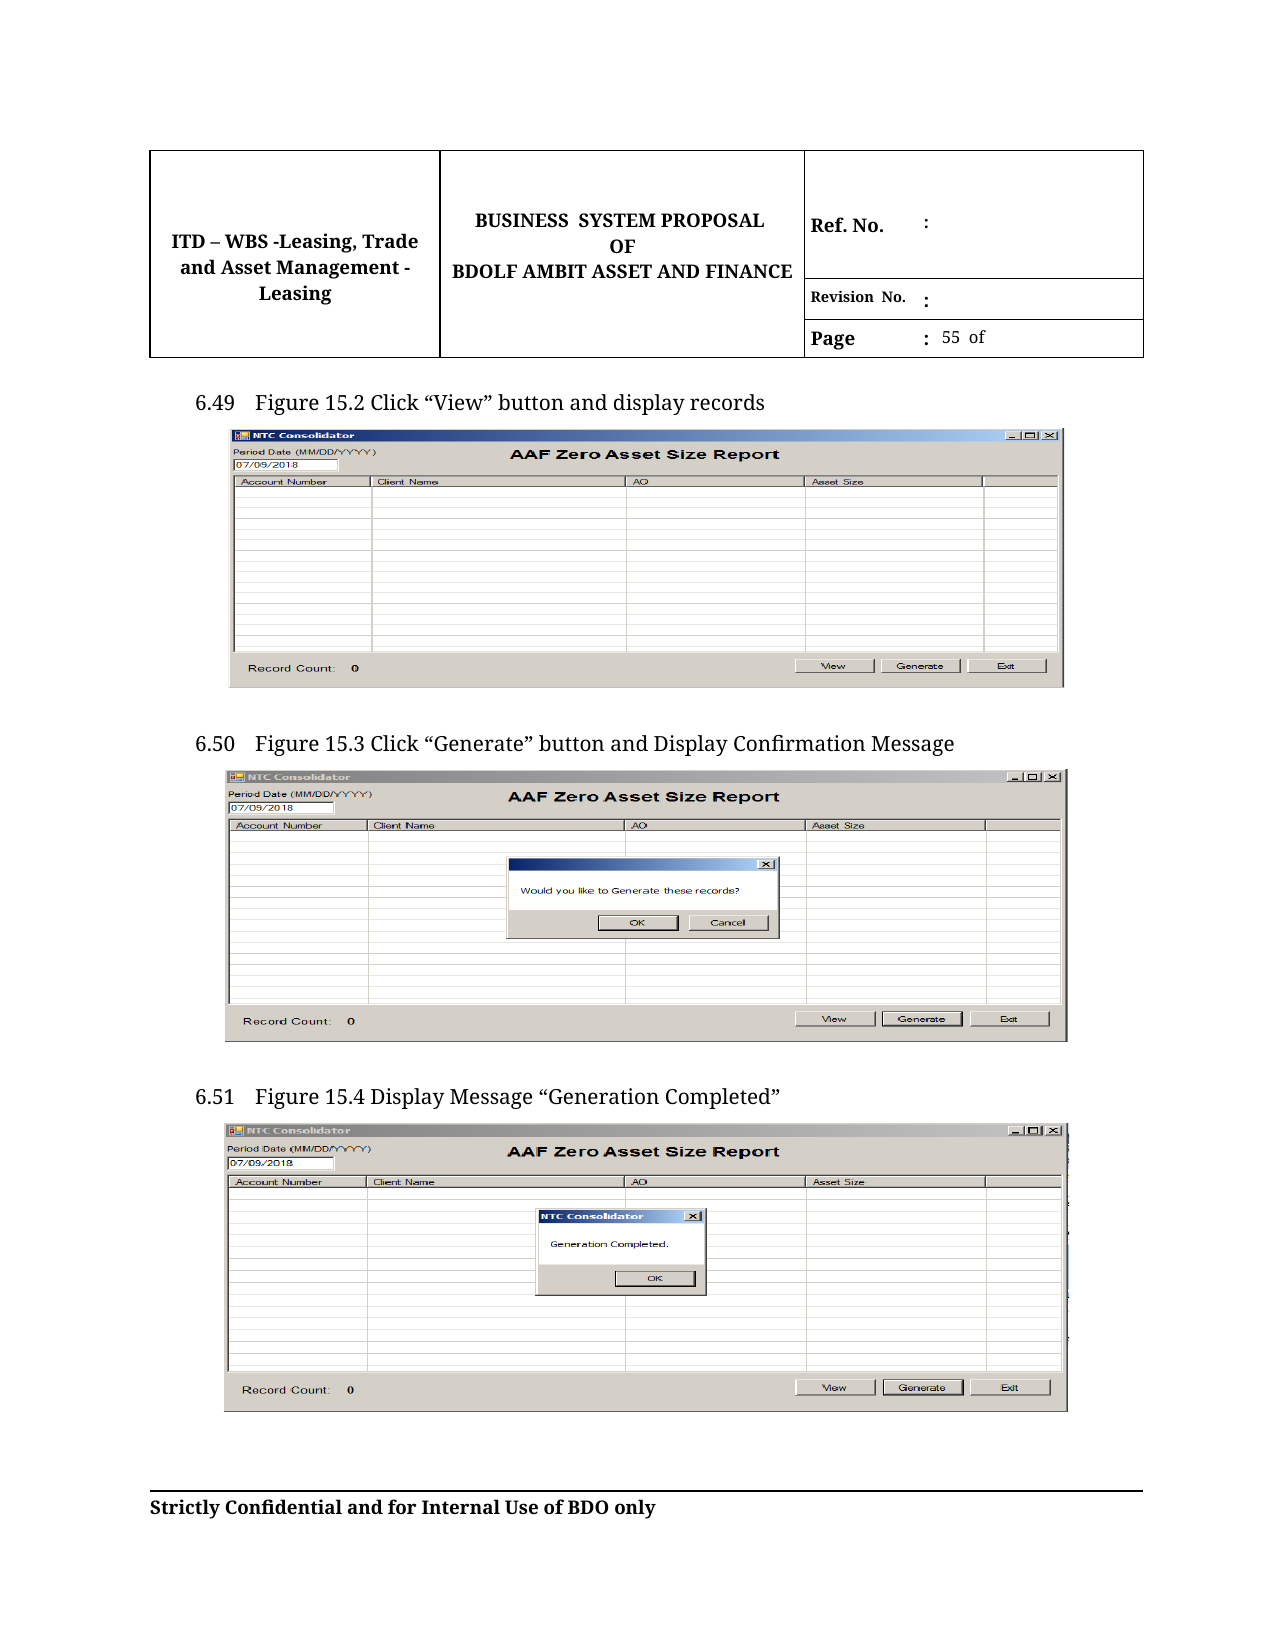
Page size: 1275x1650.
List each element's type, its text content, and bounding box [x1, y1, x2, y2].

picture [223, 1123, 1070, 1412]
list Figure 15.2 Click “View” button and display records [195, 388, 1143, 416]
list Figure 15.3 Click “Generate” button and Display Confirmation Message [195, 729, 1143, 757]
picture [225, 769, 1068, 1042]
picture [228, 428, 1065, 688]
list Figure 15.4 Display Message “Generation Completed” [195, 1082, 1143, 1111]
